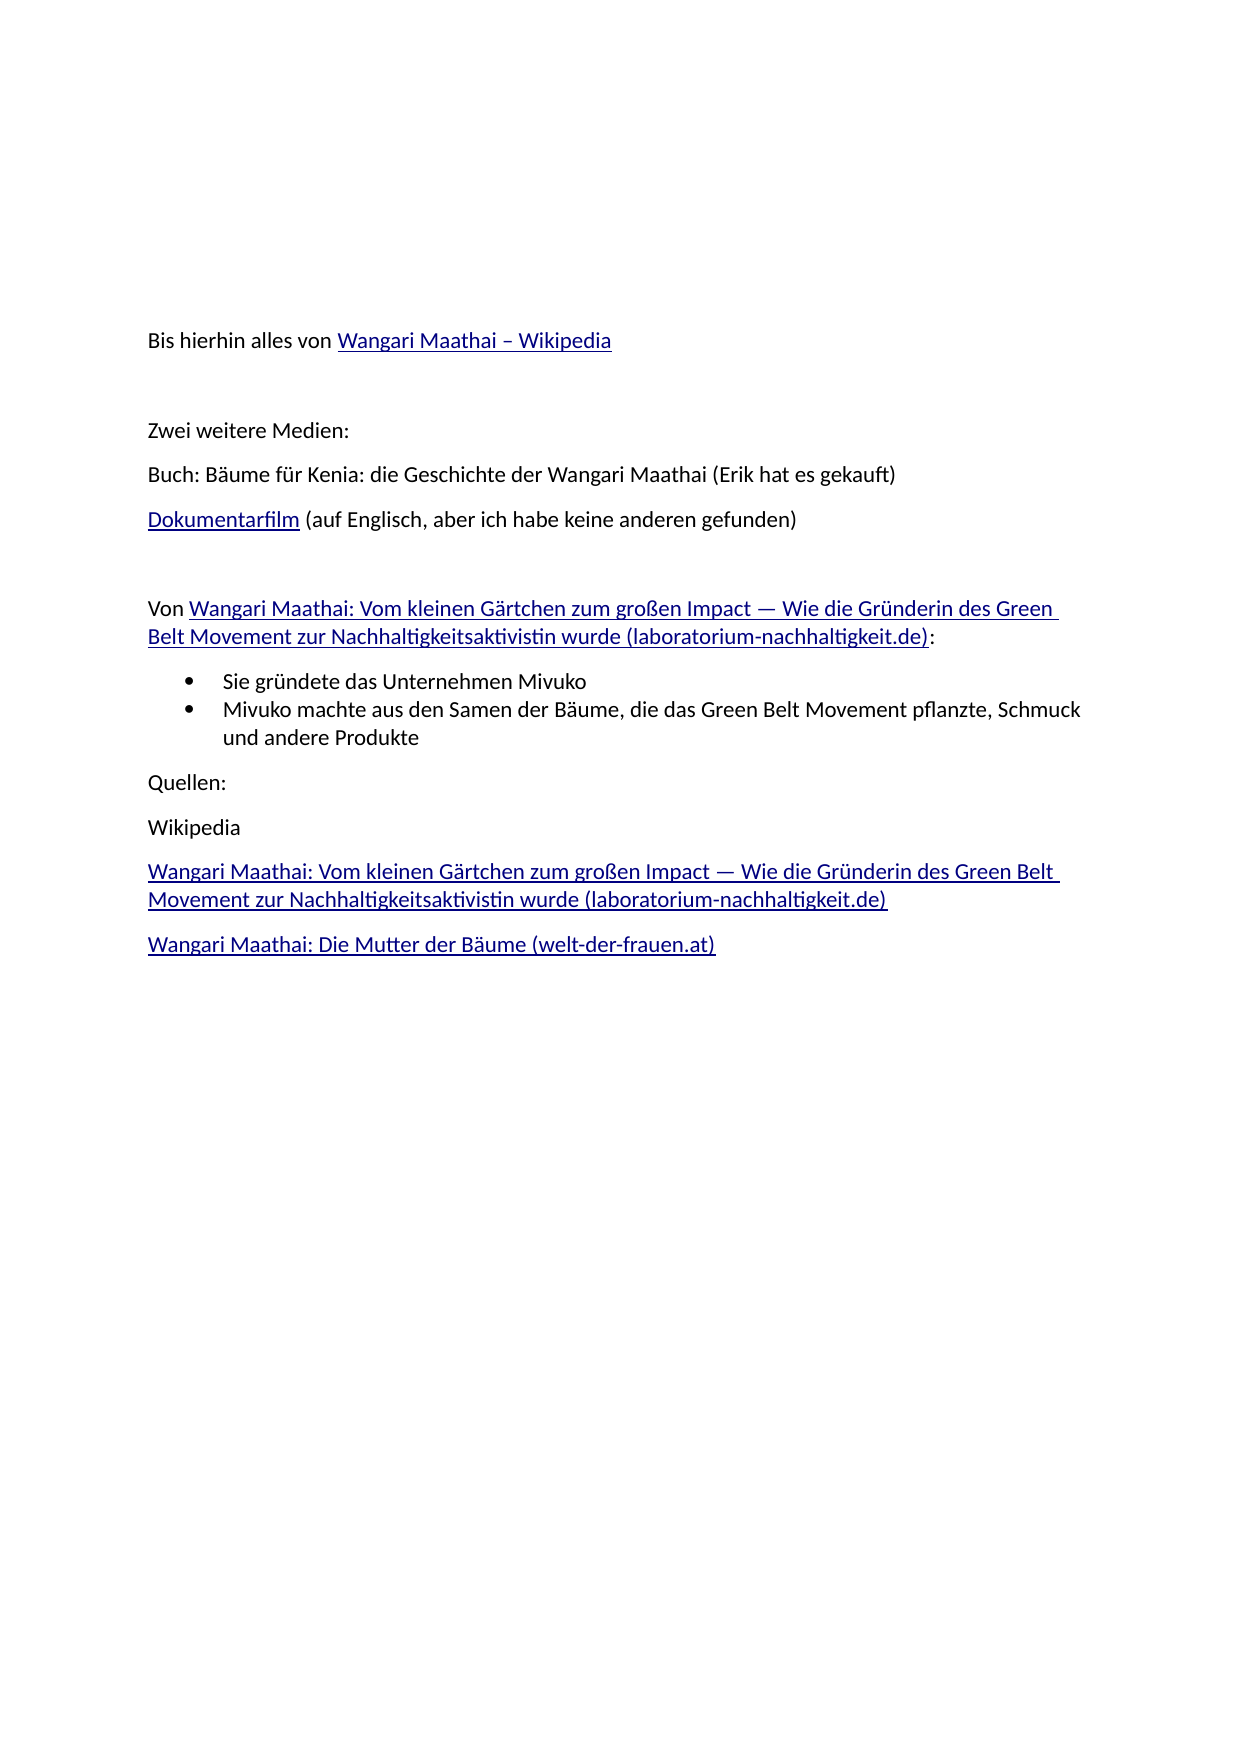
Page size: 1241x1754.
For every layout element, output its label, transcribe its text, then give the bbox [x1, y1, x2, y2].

text Von Wangari Maathai: Vom kleinen Gärtchen zum großen Impact — Wie die Gründerin des Green Belt Movement zur Nachhaltigkeitsaktivistin wurde (laboratorium-nachhaltigkeit.de): [148, 594, 1093, 651]
text Quellen: [148, 768, 1093, 796]
text Bis hierhin alles von Wangari Maathai – Wikipedia [148, 326, 1093, 354]
list Mivuko machte aus den Samen der Bäume, die das Green Belt Movement pflanzte, Schmuck und andere Produkte [185, 695, 1093, 751]
text Wikipedia [148, 813, 1093, 841]
list Sie gründete das Unternehmen Mivuko [185, 667, 1093, 695]
text Dokumentarfilm (auf Englisch, aber ich habe keine anderen gefunden) [148, 505, 1093, 533]
text Zwei weitere Medien: [148, 416, 1093, 444]
text Wangari Maathai: Vom kleinen Gärtchen zum großen Impact — Wie die Gründerin des Green Belt Movement zur Nachhaltigkeitsaktivistin wurde (laboratorium-nachhaltigkeit.de) [148, 857, 1093, 913]
text Wangari Maathai: Die Mutter der Bäume (welt-der-frauen.at) [148, 930, 1093, 958]
text Buch: Bäume für Kenia: die Geschichte der Wangari Maathai (Erik hat es gekauft) [148, 460, 1093, 488]
